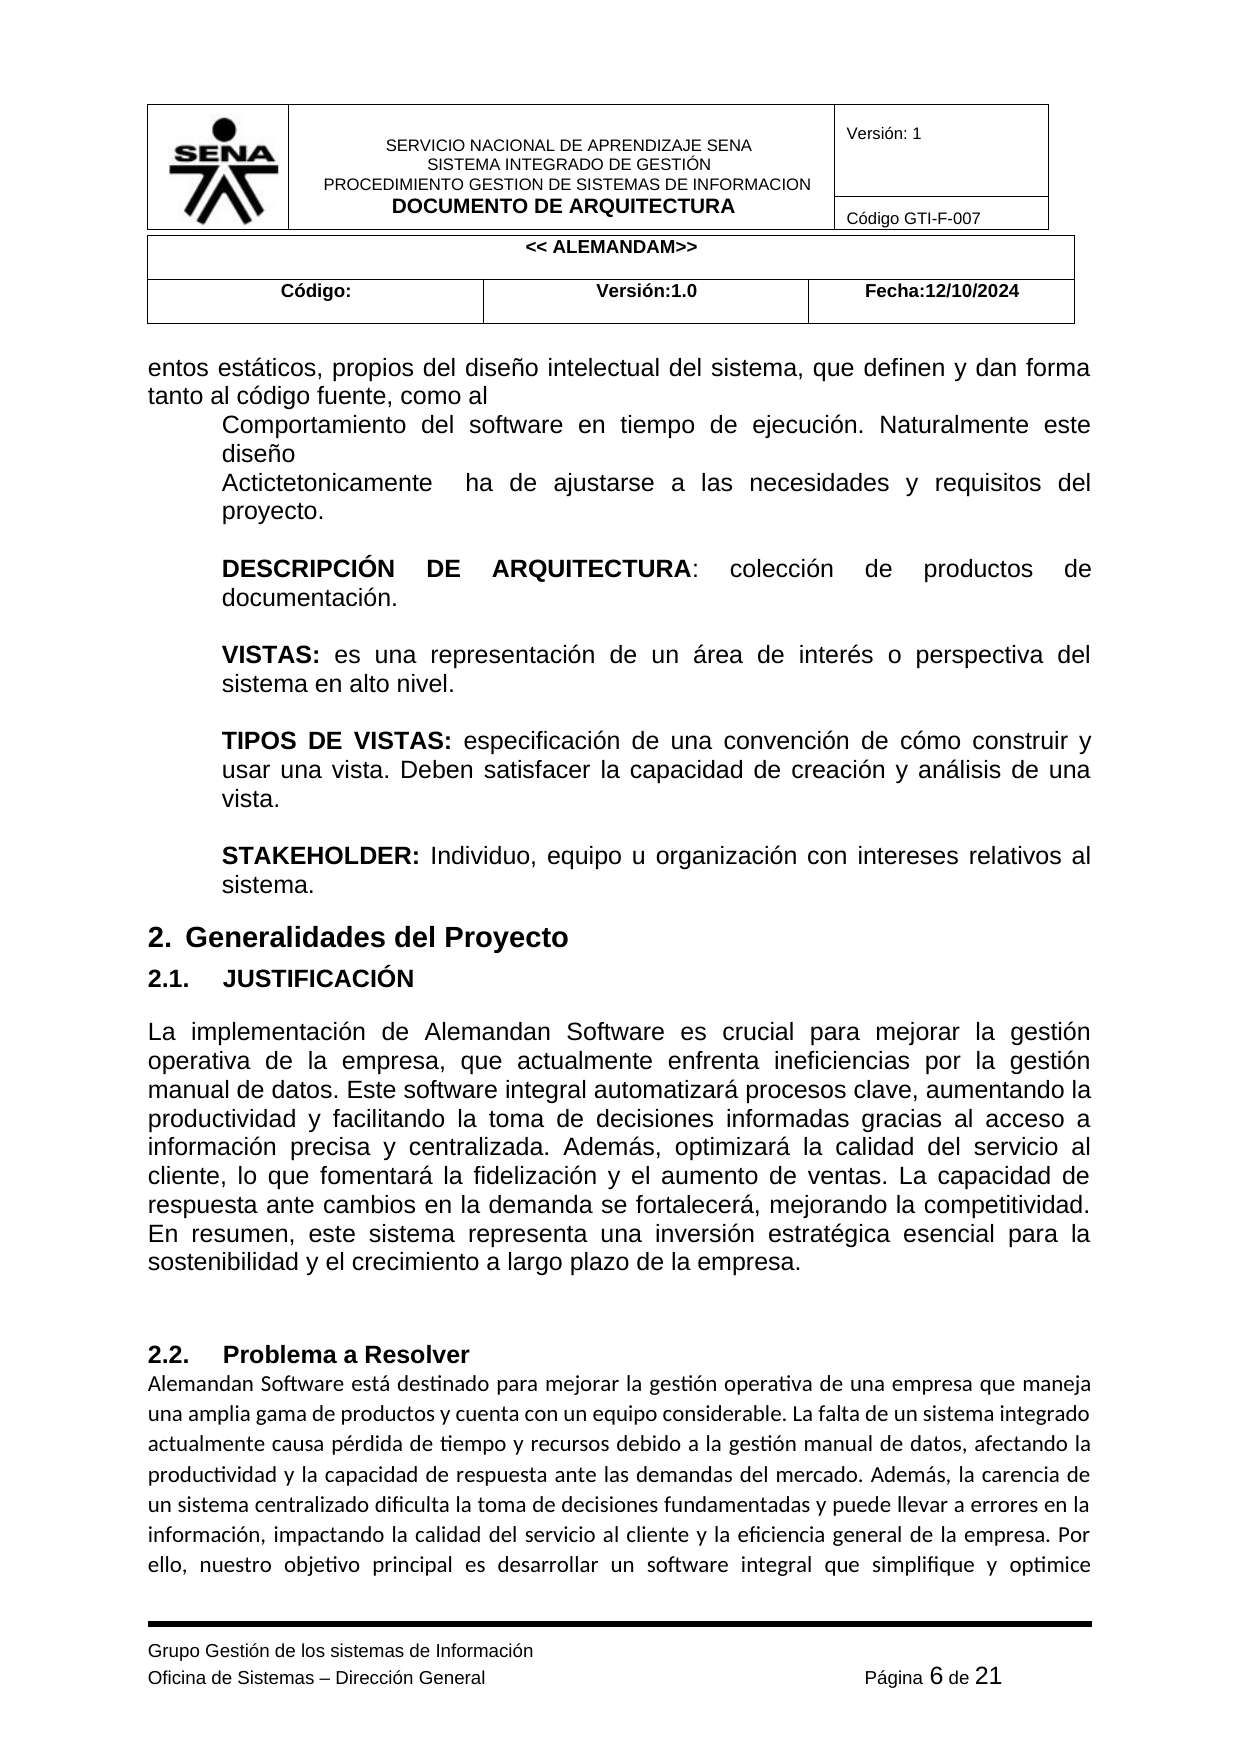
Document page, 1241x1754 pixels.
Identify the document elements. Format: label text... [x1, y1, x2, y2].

text La implementación de Alemandan Software es crucial para mejorar la gestión operativa de la empresa, que actualmente enfrenta ineficiencias por la gestión manual de datos. Este software integral automatizará procesos clave, aumentando la productividad y facilitando la toma de decisiones informadas gracias al acceso a información precisa y centralizada. Además, optimizará la calidad del servicio al cliente, lo que fomentará la fidelización y el aumento de ventas. La capacidad de respuesta ante cambios en la demanda se fortalecerá, mejorando la competitividad. En resumen, este sistema representa una inversión estratégica esencial para la sostenibilidad y el crecimiento a largo plazo de la empresa. [148, 1017, 1092, 1276]
text Alemandan Software está destinado para mejorar la gestión operativa de una empresa que maneja una amplia gama de productos y cuenta con un equipo considerable. La falta de un sistema integrado actualmente causa pérdida de tiempo y recursos debido a la gestión manual de datos, afectando la productividad y la capacidad de respuesta ante las demandas del mercado. Además, la carencia de un sistema centralizado dificulta la toma de decisiones fundamentadas y puede llevar a errores en la información, impactando la calidad del servicio al cliente y la eficiencia general de la empresa. Por ello, nuestro objetivo principal es desarrollar un software integral que simplifique y optimice [148, 1369, 1092, 1578]
text TIPOS DE VISTAS: especificación de una convención de cómo construir y usar una vista. Deben satisfacer la capacidad de creación y análisis de una vista. [222, 726, 1092, 813]
text entos estáticos, propios del diseño intelectual del sistema, que definen y dan forma tanto al código fuente, como al [148, 353, 1092, 410]
subtitle Problema a Resolver [148, 1340, 1092, 1369]
picture [167, 114, 281, 229]
subtitle Generalidades del Proyecto [148, 920, 1092, 953]
text DESCRIPCIÓN DE ARQUITECTURA: colección de productos de documentación. [222, 554, 1092, 611]
text Comportamiento del software en tiempo de ejecución. Naturalmente este diseño [222, 410, 1092, 468]
text Actictetonicamente ha de ajustarse a las necesidades y requisitos del proyecto. [222, 468, 1092, 525]
text VISTAS: es una representación de un área de interés o perspectiva del sistema en alto nivel. [222, 640, 1092, 698]
text STAKEHOLDER: Individuo, equipo u organización con intereses relativos al sistema. [222, 841, 1092, 899]
subtitle JUSTIFICACIÓN [148, 964, 1092, 992]
